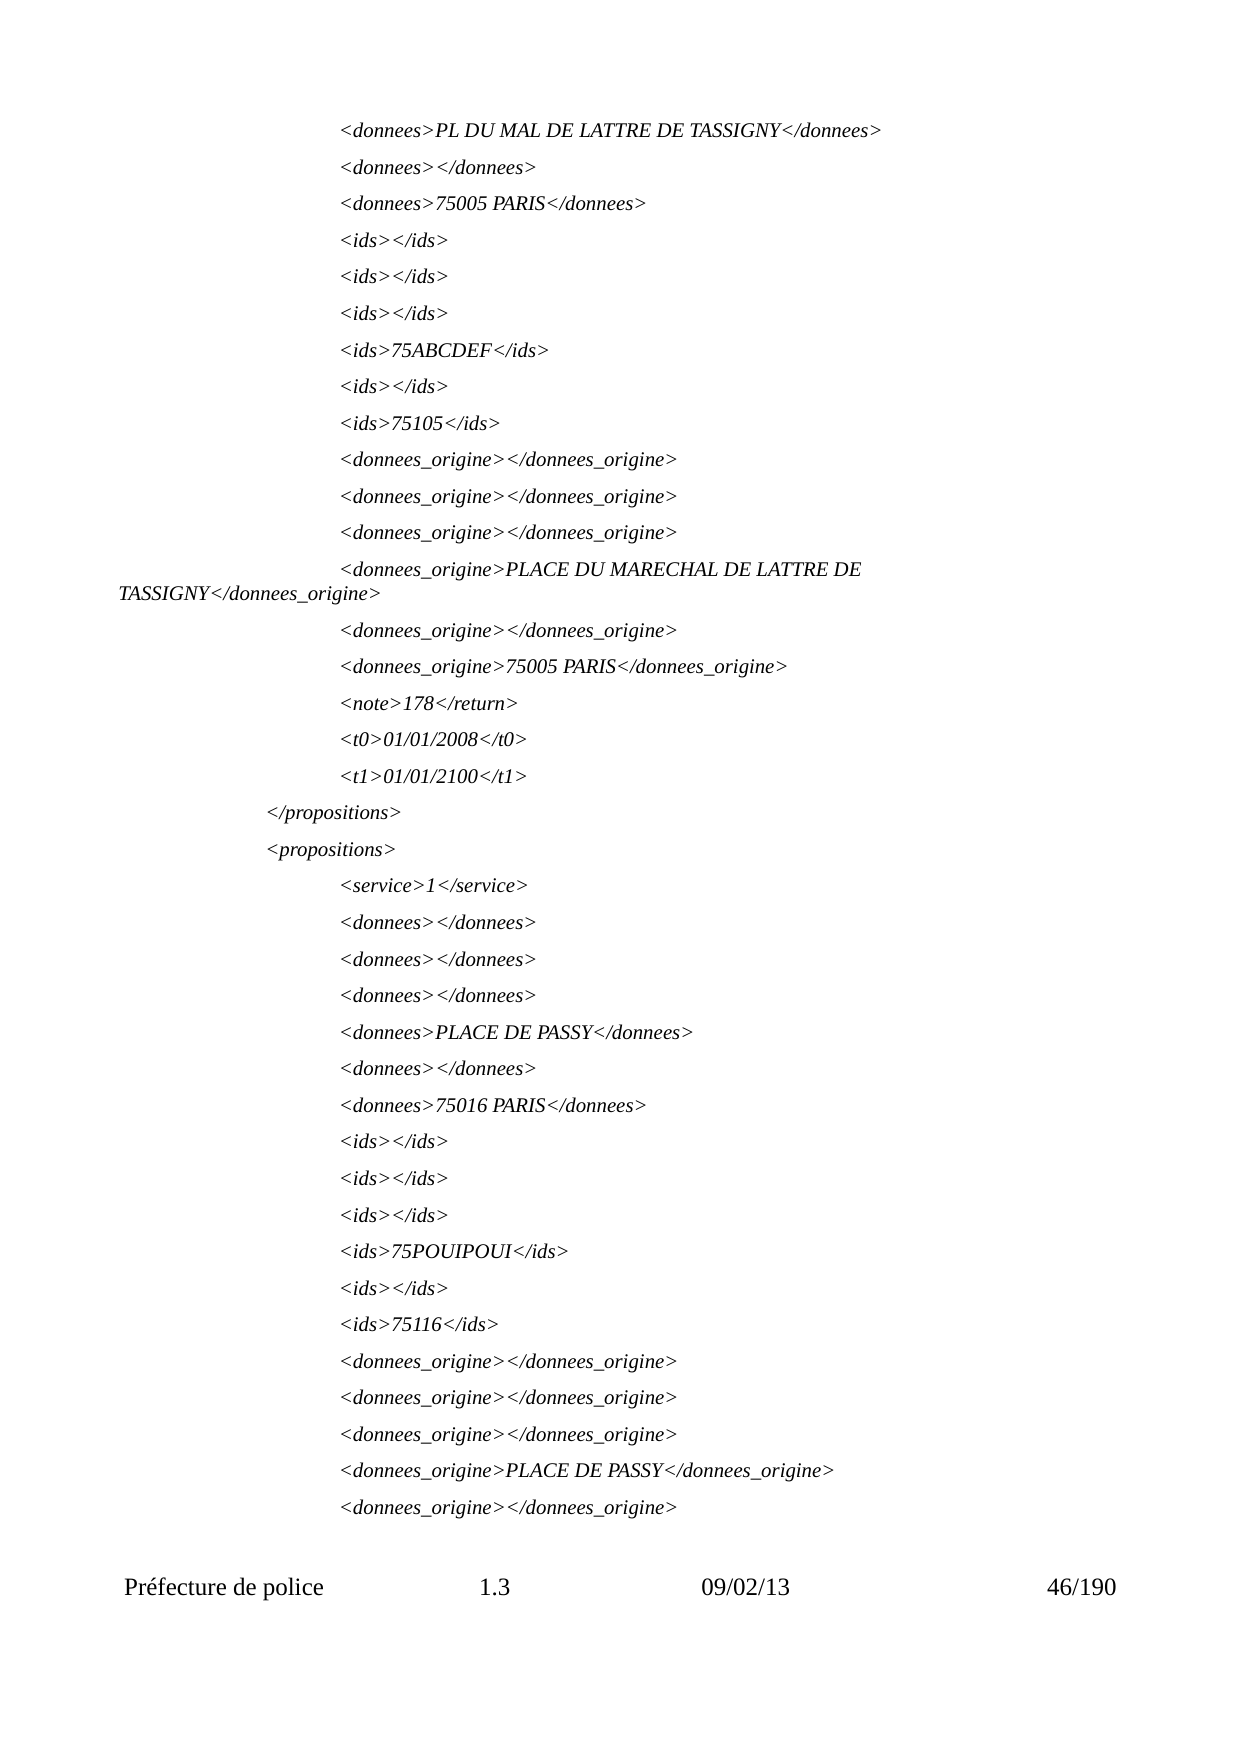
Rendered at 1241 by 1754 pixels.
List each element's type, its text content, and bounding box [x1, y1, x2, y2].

text <donnees_origine></donnees_origine> [118, 447, 1122, 471]
text <t0>01/01/2008</t0> [118, 727, 1122, 751]
text <donnees_origine>PLACE DU MARECHAL DE LATTRE DE TASSIGNY</donnees_origine> [118, 557, 1122, 605]
text <ids>75ABCDEF</ids> [118, 337, 1122, 362]
text <donnees_origine></donnees_origine> [118, 1349, 1122, 1373]
text <donnees_origine></donnees_origine> [118, 1385, 1122, 1409]
text <propositions> [118, 837, 1122, 861]
text <ids></ids> [118, 1202, 1122, 1227]
text <ids>75105</ids> [118, 411, 1122, 435]
text <ids>75116</ids> [118, 1312, 1122, 1336]
text <donnees>75016 PARIS</donnees> [118, 1093, 1122, 1117]
text <donnees_origine>PLACE DE PASSY</donnees_origine> [118, 1458, 1122, 1482]
text <donnees_origine></donnees_origine> [118, 617, 1122, 642]
text <donnees></donnees> [118, 983, 1122, 1007]
text <donnees_origine>75005 PARIS</donnees_origine> [118, 654, 1122, 678]
text <note>178</return> [118, 691, 1122, 715]
text <donnees></donnees> [118, 1056, 1122, 1080]
text <ids></ids> [118, 301, 1122, 325]
text <ids></ids> [118, 1129, 1122, 1153]
text <ids></ids> [118, 1276, 1122, 1300]
text <donnees>PLACE DE PASSY</donnees> [118, 1020, 1122, 1044]
text <donnees_origine></donnees_origine> [118, 1495, 1122, 1519]
text <ids></ids> [118, 374, 1122, 398]
text <ids></ids> [118, 1166, 1122, 1190]
text <t1>01/01/2100</t1> [118, 764, 1122, 788]
text <donnees_origine></donnees_origine> [118, 1422, 1122, 1446]
text <ids></ids> [118, 228, 1122, 252]
text <donnees_origine></donnees_origine> [118, 520, 1122, 544]
text <service>1</service> [118, 873, 1122, 897]
text <donnees>75005 PARIS</donnees> [118, 191, 1122, 215]
text <donnees></donnees> [118, 155, 1122, 179]
text <ids>75POUIPOUI</ids> [118, 1239, 1122, 1263]
text <donnees></donnees> [118, 910, 1122, 934]
text </propositions> [118, 800, 1122, 824]
text <donnees></donnees> [118, 947, 1122, 971]
text <donnees_origine></donnees_origine> [118, 484, 1122, 508]
text <donnees>PL DU MAL DE LATTRE DE TASSIGNY</donnees> [118, 118, 1122, 142]
text <ids></ids> [118, 264, 1122, 288]
